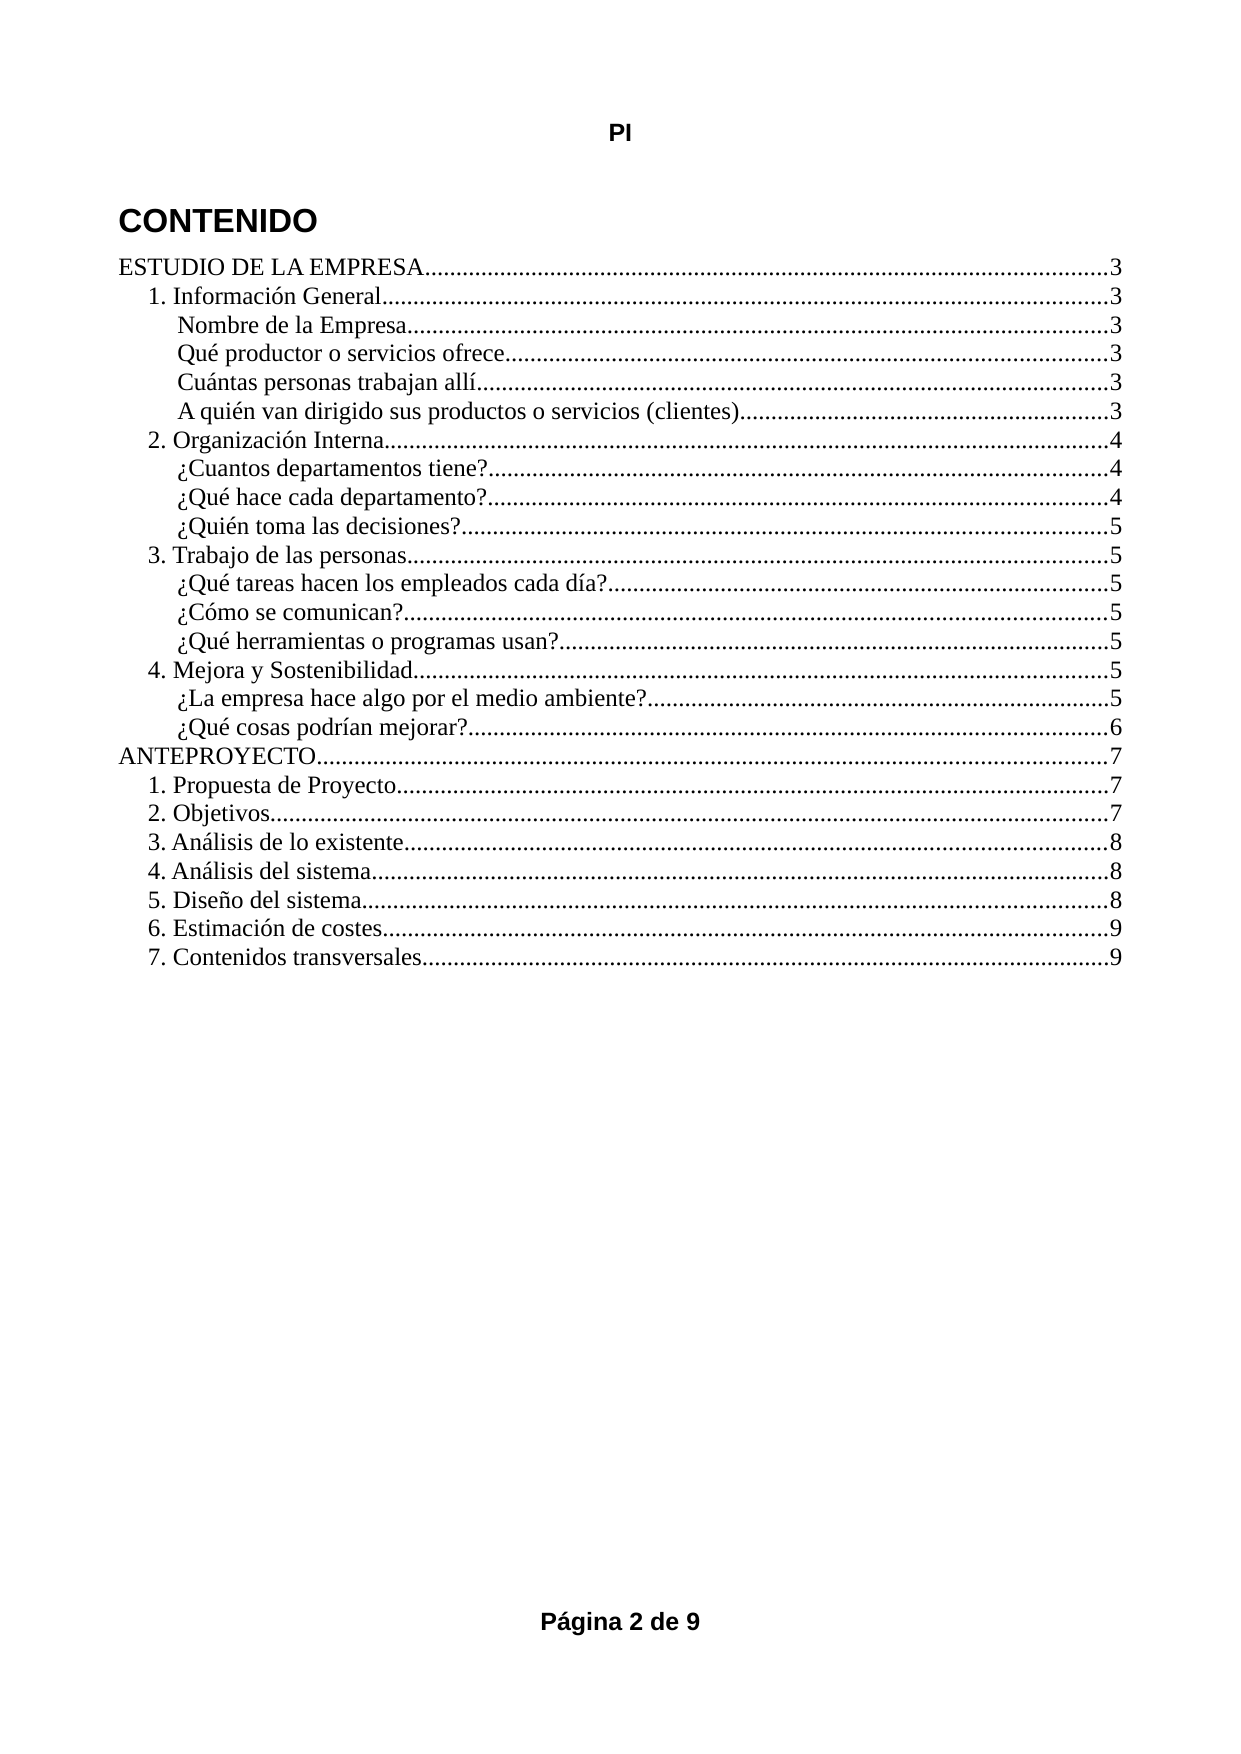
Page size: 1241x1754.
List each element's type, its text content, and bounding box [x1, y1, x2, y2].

text ¿Qué cosas podrían mejorar? 6 [177, 712, 1122, 741]
text ¿Qué hace cada departamento? 4 [177, 482, 1122, 511]
text ANTEPROYECTO 7 [118, 741, 1122, 770]
text Cuántas personas trabajan allí 3 [177, 367, 1122, 396]
text 5. Diseño del sistema. 8 [148, 885, 1122, 913]
text 2. Objetivos. 7 [148, 798, 1122, 827]
text Qué productor o servicios ofrece 3 [177, 338, 1122, 367]
text 1. Propuesta de Proyecto. 7 [148, 770, 1122, 798]
text 4. Mejora y Sostenibilidad. 5 [148, 655, 1122, 683]
text ¿La empresa hace algo por el medio ambiente? 5 [177, 683, 1122, 712]
text ¿Qué tareas hacen los empleados cada día? 5 [177, 568, 1122, 597]
text ¿Cómo se comunican? 5 [177, 597, 1122, 626]
text 7. Contenidos transversales. 9 [148, 942, 1122, 971]
text ESTUDIO DE LA EMPRESA 3 [118, 252, 1122, 281]
text ¿Qué herramientas o programas usan? 5 [177, 626, 1122, 655]
text 3. Trabajo de las personas. 5 [148, 540, 1122, 568]
text 6. Estimación de costes. 9 [148, 913, 1122, 942]
text ¿Quién toma las decisiones? 5 [177, 511, 1122, 540]
text 3. Análisis de lo existente. 8 [148, 827, 1122, 856]
text 4. Análisis del sistema. 8 [148, 856, 1122, 885]
subtitle CONTENIDO [118, 201, 1122, 240]
text 1. Información General. 3 [148, 281, 1122, 310]
text Nombre de la Empresa 3 [177, 310, 1122, 338]
text ¿Cuantos departamentos tiene? 4 [177, 453, 1122, 482]
text 2. Organización Interna. 4 [148, 425, 1122, 453]
text A quién van dirigido sus productos o servicios (clientes) 3 [177, 396, 1122, 425]
